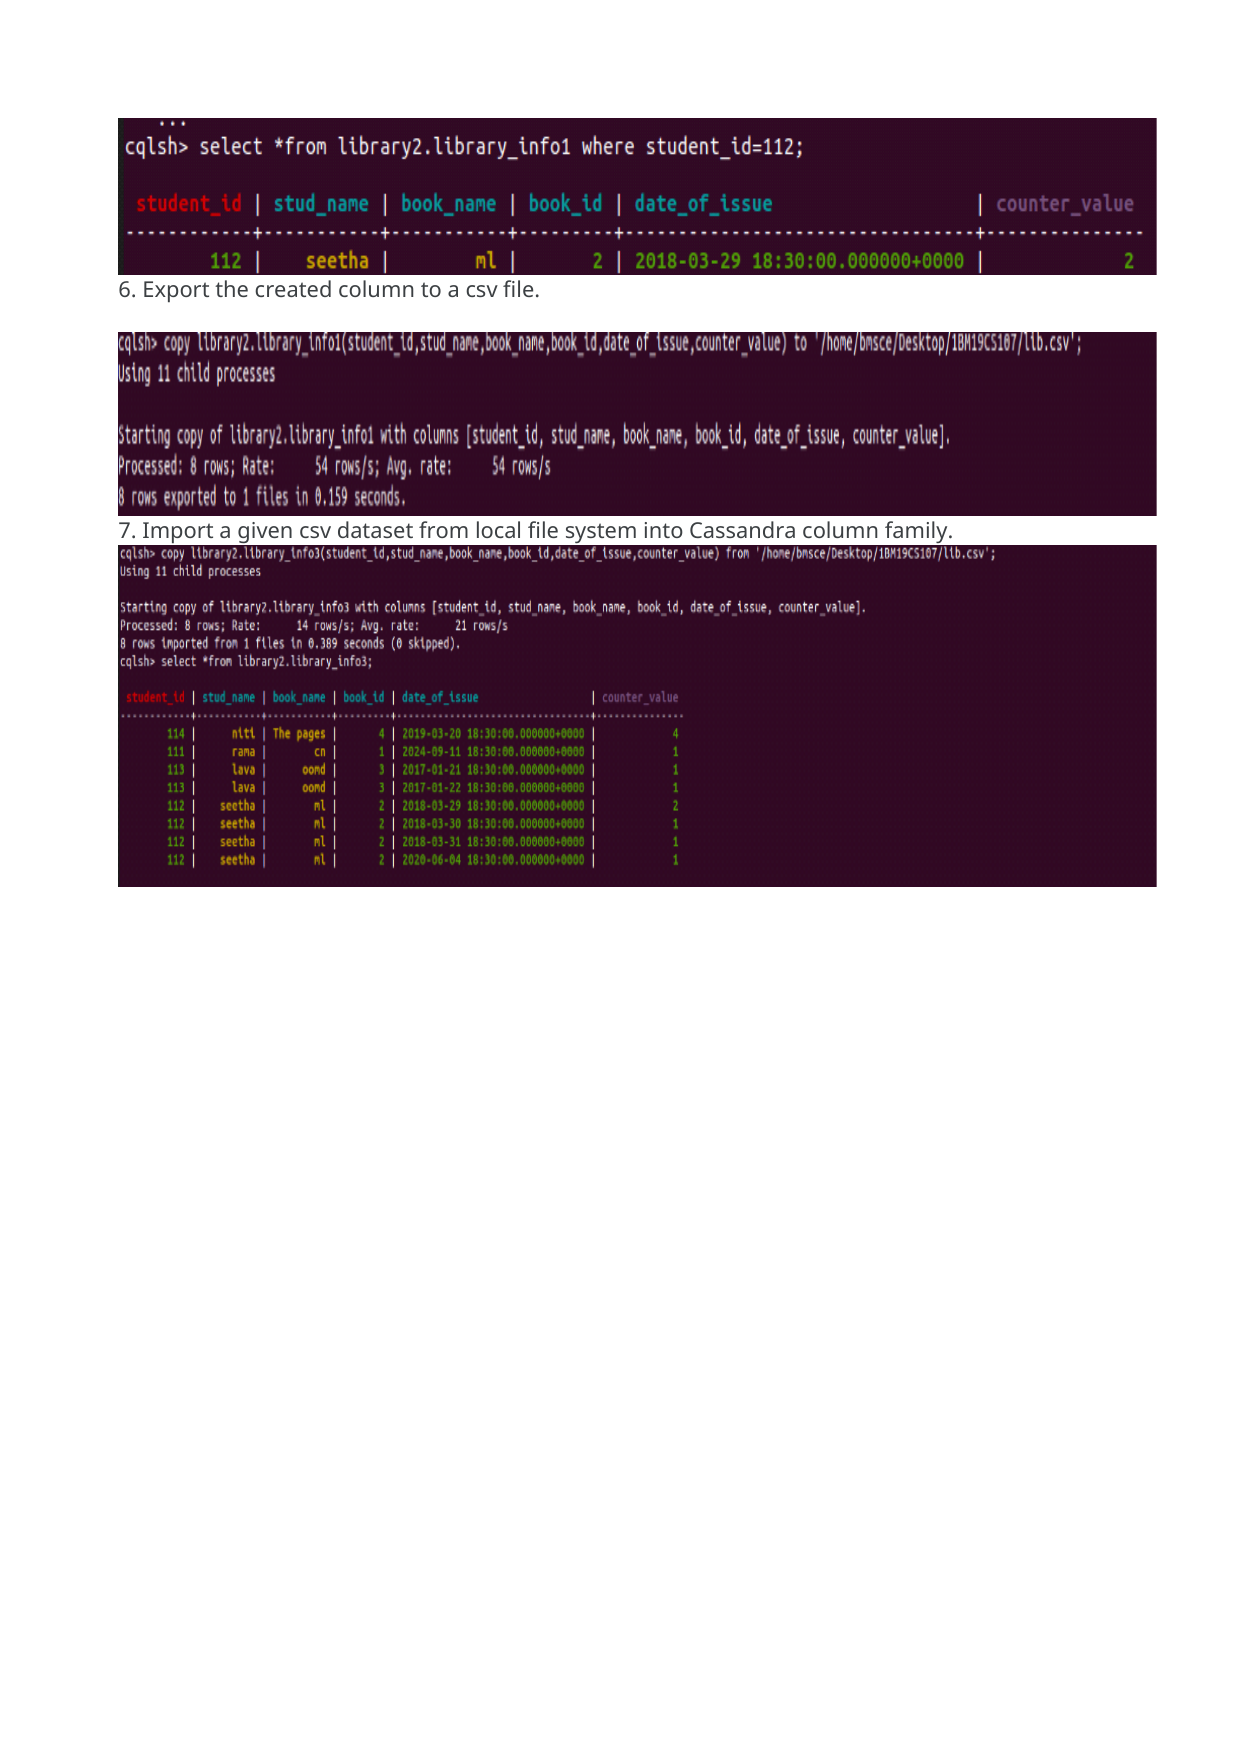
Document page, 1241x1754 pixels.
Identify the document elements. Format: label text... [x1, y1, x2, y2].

text 6. Export the created column to a csv file. [118, 275, 1122, 304]
text 7. Import a given csv dataset from local file system into Cassandra column family. [118, 516, 1122, 545]
